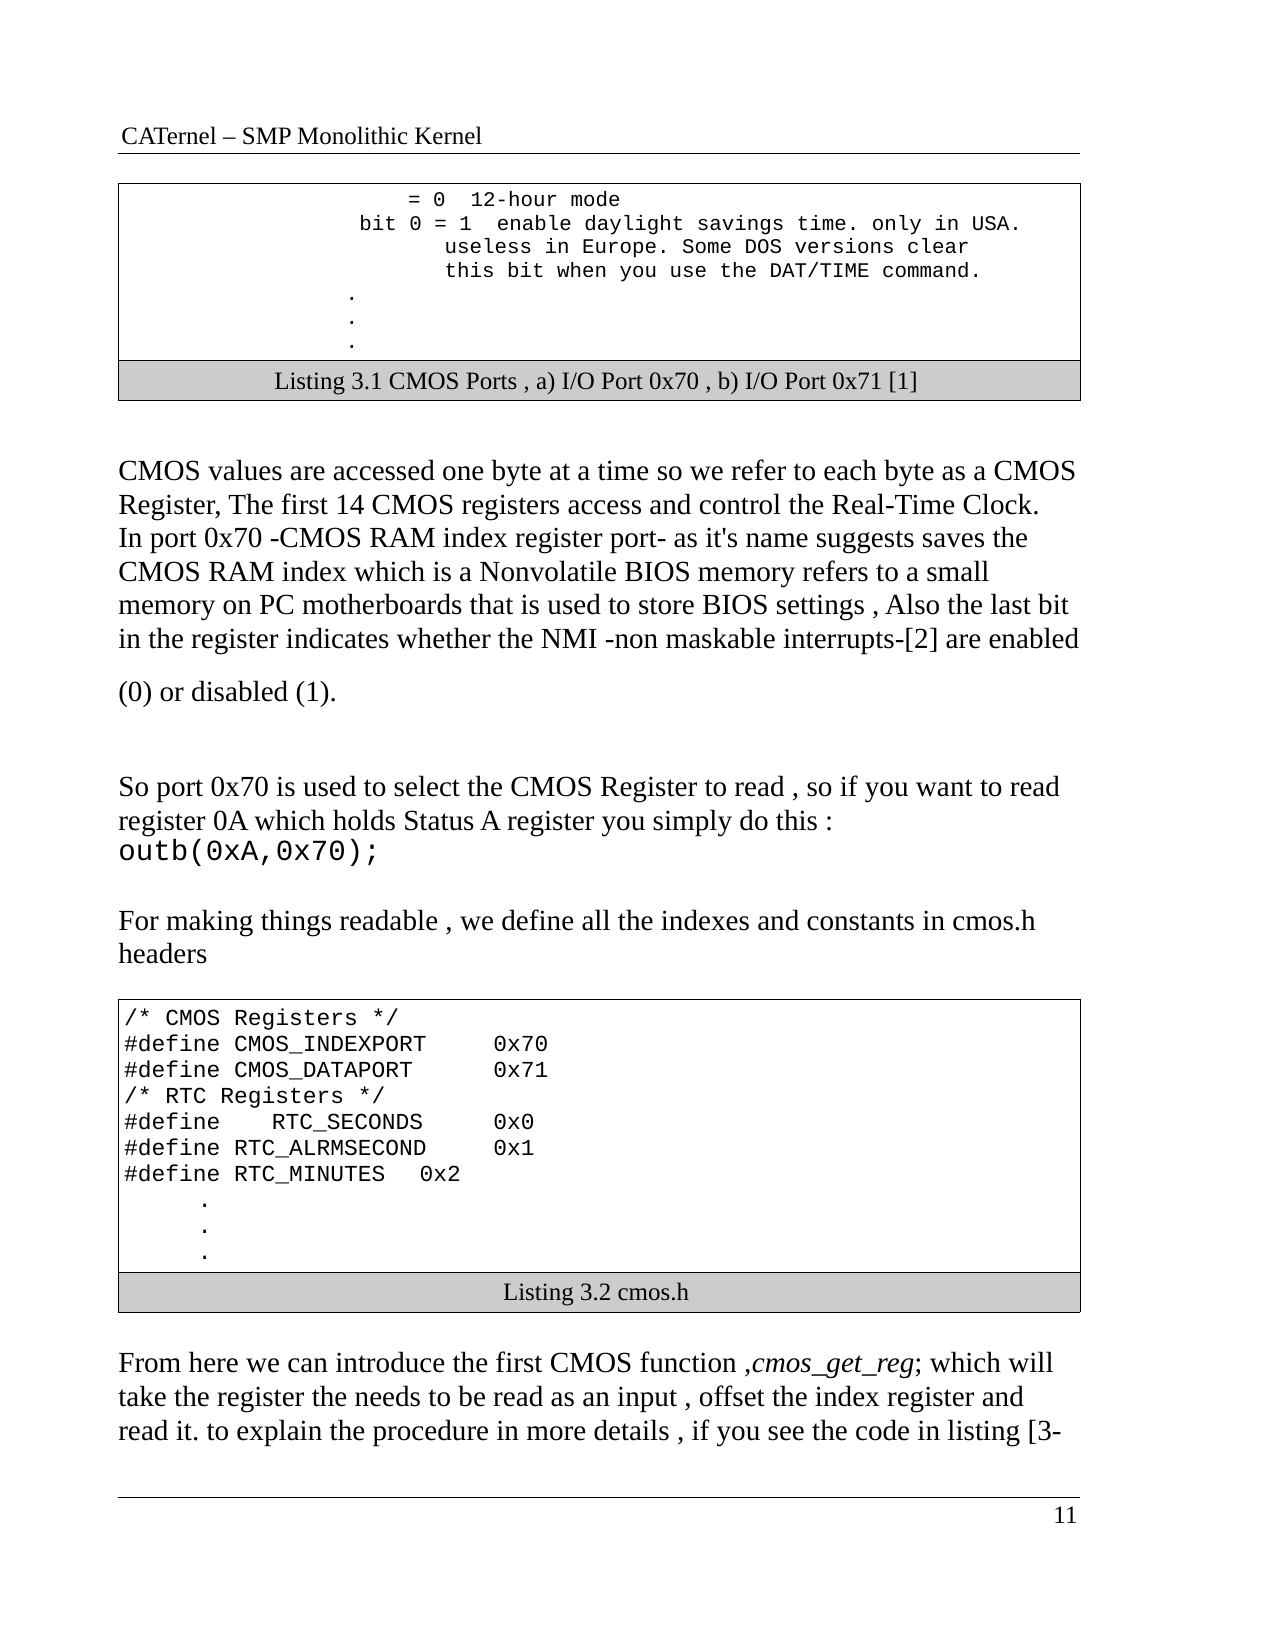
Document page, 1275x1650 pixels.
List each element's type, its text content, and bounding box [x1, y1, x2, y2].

text outb(0xA,0x70); [118, 837, 1080, 869]
text So port 0x70 is used to select the CMOS Register to read , so if you want to read register 0A which holds Status A register you simply do this : [118, 769, 1080, 837]
text From here we can introduce the first CMOS function ,cmos_get_reg; which will take the register the needs to be read as an input , offset the index register and read it. to explain the procedure in more details , if you see the code in listing [3- [118, 1346, 1080, 1446]
table_header /* CMOS Registers */ #define CMOS_INDEXPORT 0x70 #define CMOS_DATAPORT 0x71 /* RTC Registers */ #define RTC_SECONDS 0x0 #define RTC_ALRMSECOND 0x1 #define RTC_MINUTES 0x2 . . . [119, 1000, 1080, 1272]
text In port 0x70 -CMOS RAM index register port- as it's name suggests saves the CMOS RAM index which is a Nonvolatile BIOS memory refers to a small memory on PC motherboards that is used to store BIOS settings , Also the last bit in the register indicates whether the NMI -non maskable interrupts-[2] are enabled (0) or disabled (1). [118, 520, 1080, 712]
table_cell Listing 3.1 CMOS Ports , a) I/O Port 0x70 , b) I/O Port 0x71 [1] [119, 361, 1080, 400]
text CMOS values are accessed one byte at a time so we refer to each byte as a CMOS Register, The first 14 CMOS registers access and control the Real-Time Clock. [118, 453, 1080, 520]
table_cell Listing 3.2 cmos.h [119, 1273, 1080, 1312]
text For making things readable , we define all the indexes and constants in cmos.h headers [118, 903, 1080, 970]
table_header = 0 12-hour mode bit 0 = 1 enable daylight savings time. only in USA. useless in Europe. Some DOS versions clear this bit when you use the DAT/TIME command. . . . [119, 184, 1080, 360]
